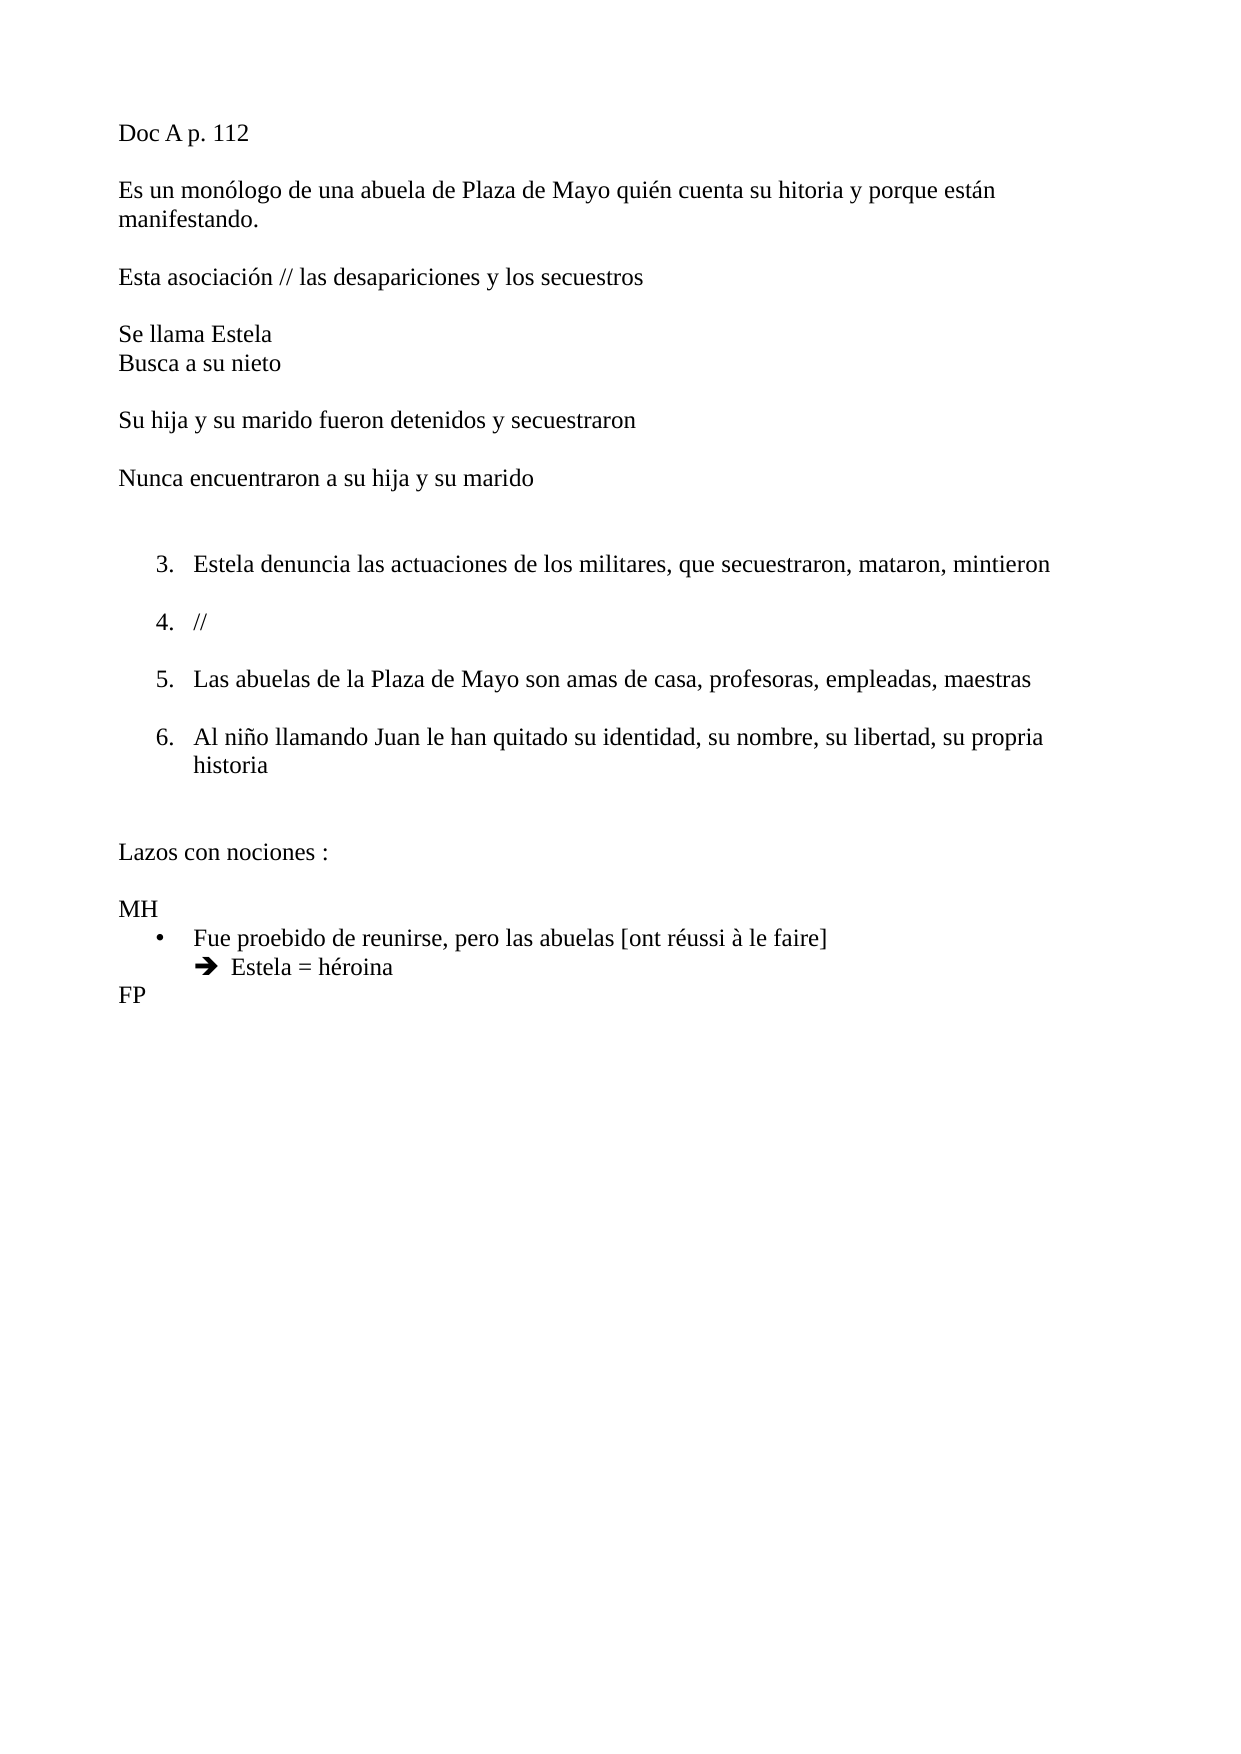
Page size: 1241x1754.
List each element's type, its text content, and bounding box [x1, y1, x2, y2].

text Su hija y su marido fueron detenidos y secuestraron [118, 406, 1122, 434]
list Estela = héroina [193, 952, 1122, 981]
text FP [118, 981, 1122, 1009]
text Es un monólogo de una abuela de Plaza de Mayo quién cuenta su hitoria y porque están manifestando. [118, 176, 1122, 233]
list Las abuelas de la Plaza de Mayo son amas de casa, profesoras, empleadas, maestras [156, 664, 1122, 693]
text Esta asociación // las desapariciones y los secuestros [118, 262, 1122, 291]
text Lazos con nociones : [118, 837, 1122, 866]
list // [156, 607, 1122, 636]
text Doc A p. 112 [118, 118, 1122, 147]
text Nunca encuentraron a su hija y su marido [118, 463, 1122, 492]
list Al niño llamando Juan le han quitado su identidad, su nombre, su libertad, su propria historia [156, 722, 1122, 779]
list Estela denuncia las actuaciones de los militares, que secuestraron, mataron, mintieron [156, 549, 1122, 578]
text MH [118, 894, 1122, 923]
list Fue proebido de reunirse, pero las abuelas [ont réussi à le faire] [156, 923, 1122, 952]
text Se llama Estela [118, 319, 1122, 348]
text Busca a su nieto [118, 348, 1122, 377]
